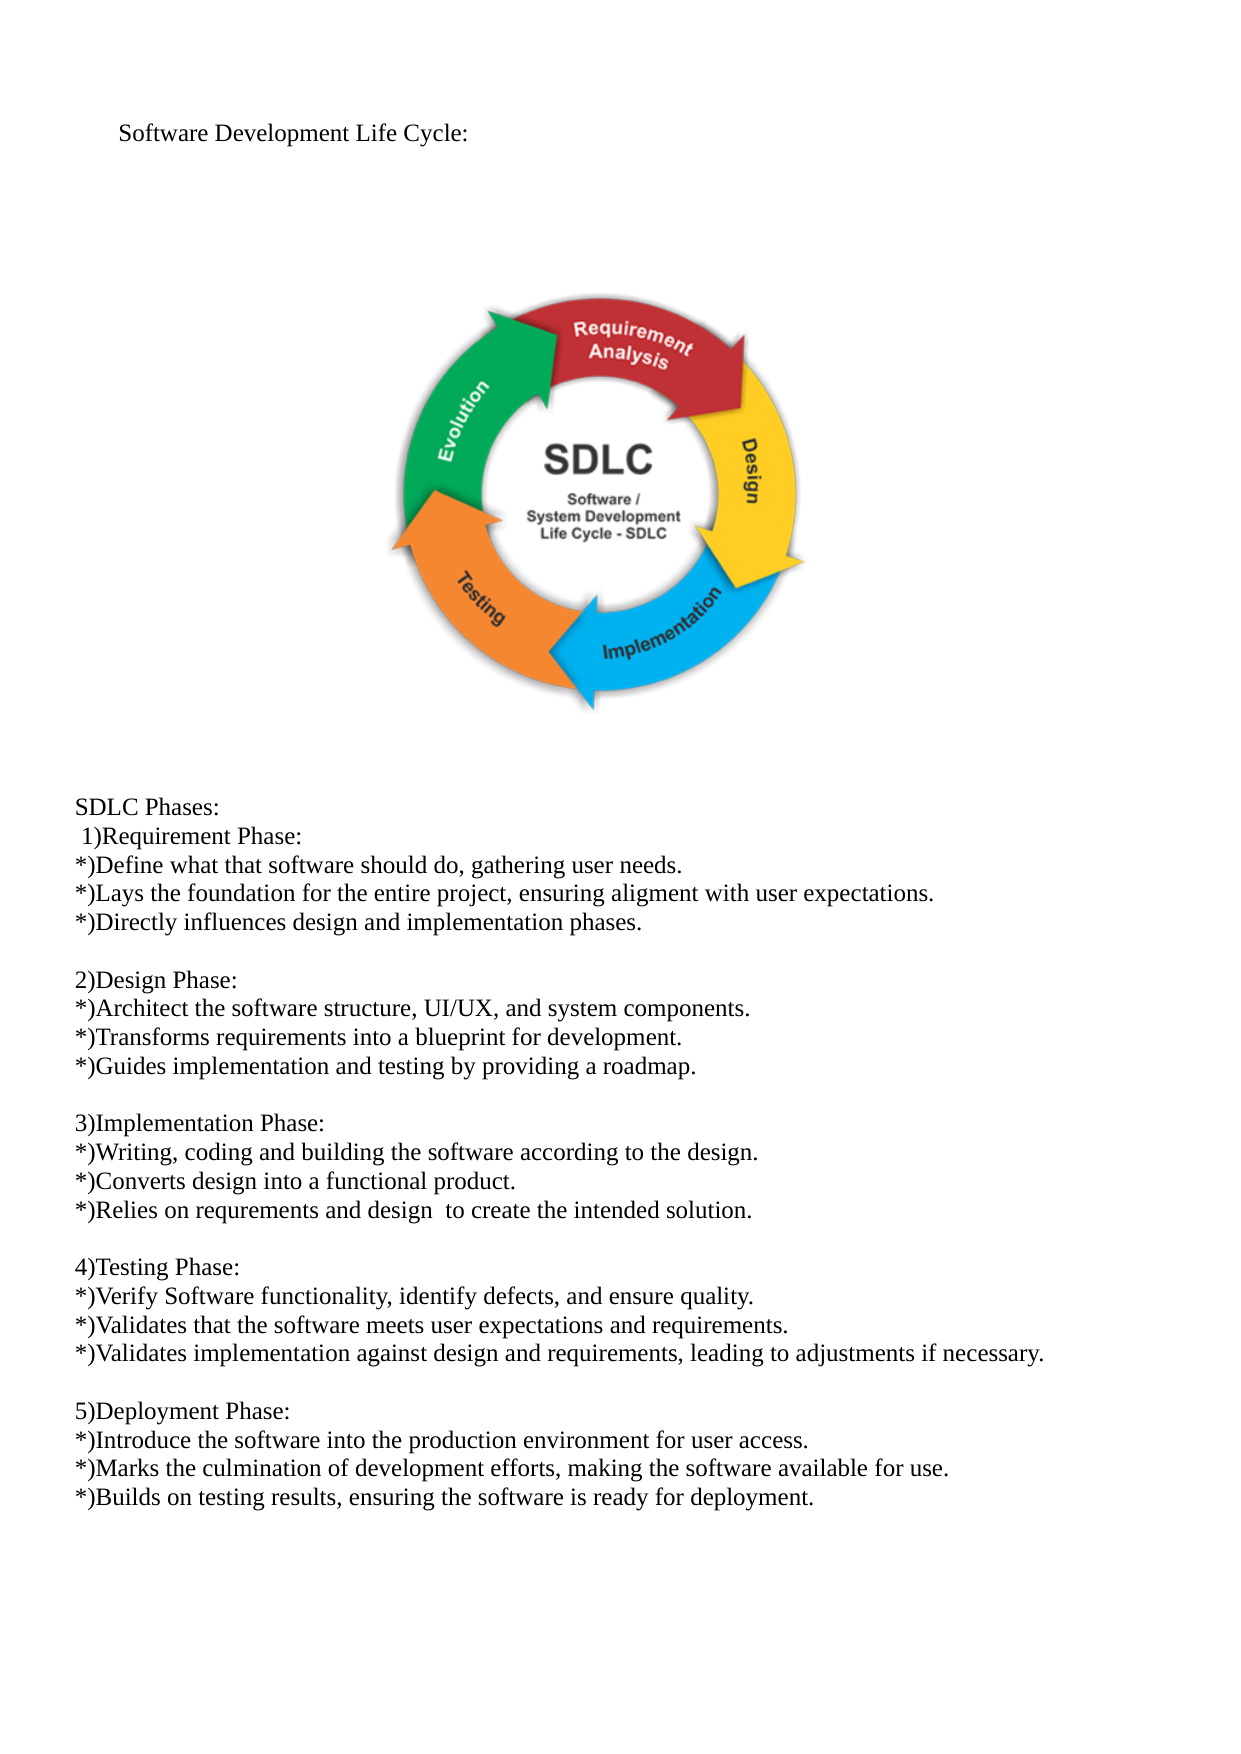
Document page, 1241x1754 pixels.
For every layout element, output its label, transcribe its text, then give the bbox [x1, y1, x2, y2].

picture [118, 280, 1123, 733]
text Software Development Life Cycle: [118, 118, 1122, 147]
